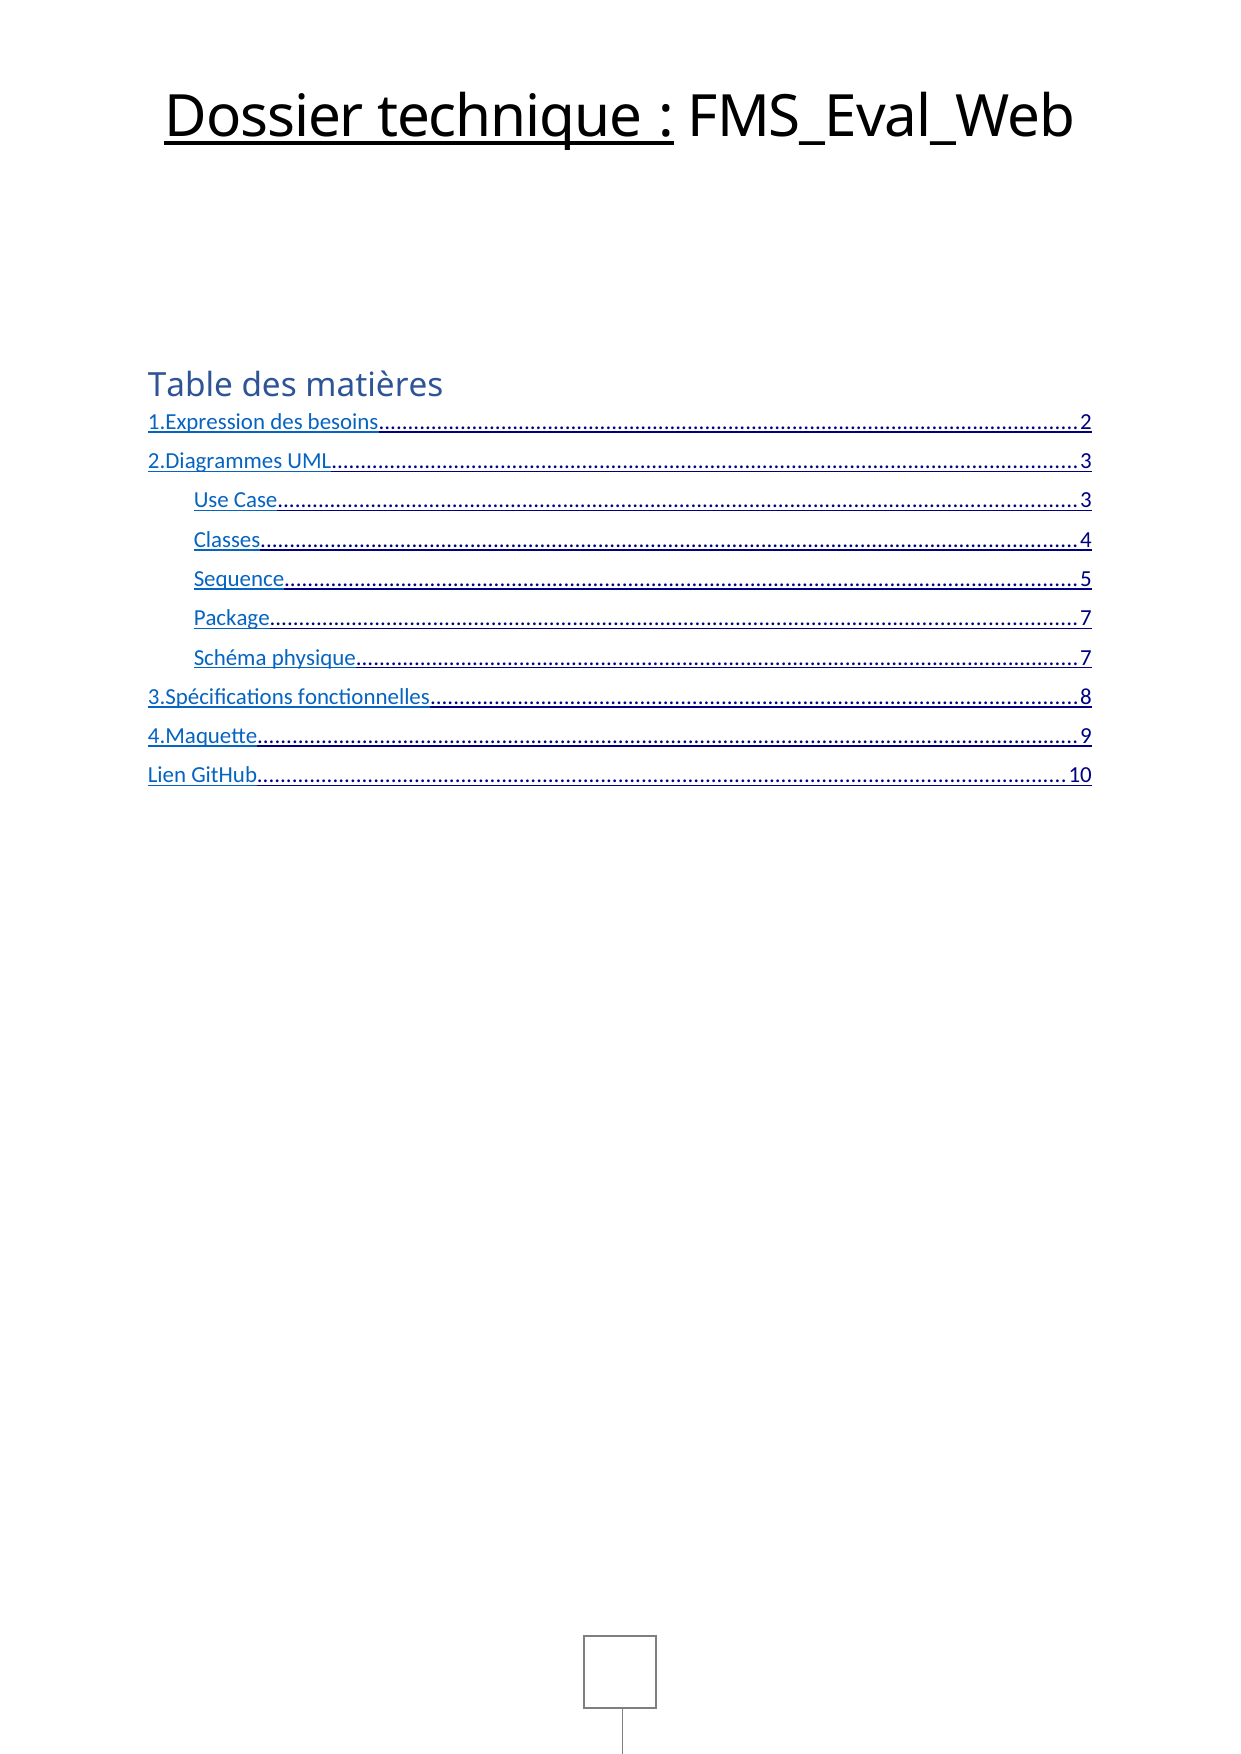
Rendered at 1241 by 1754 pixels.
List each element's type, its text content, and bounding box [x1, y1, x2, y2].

text Classes 4 [193, 525, 1093, 553]
text Sequence 5 [193, 564, 1093, 592]
text 2. Diagrammes UML 3 [148, 446, 1093, 474]
text 3. Spécifications fonctionnelles 8 [148, 682, 1093, 710]
text Lien GitHub 10 [148, 761, 1093, 788]
text Schéma physique 7 [193, 643, 1093, 671]
text Table des matières [148, 360, 1093, 406]
text Dossier technique : FMS_Eval_Web [148, 74, 1093, 153]
text Use Case 3 [193, 486, 1093, 514]
text 1. Expression des besoins 2 [148, 407, 1093, 435]
text Package 7 [193, 603, 1093, 631]
text 4. Maquette 9 [148, 721, 1093, 749]
